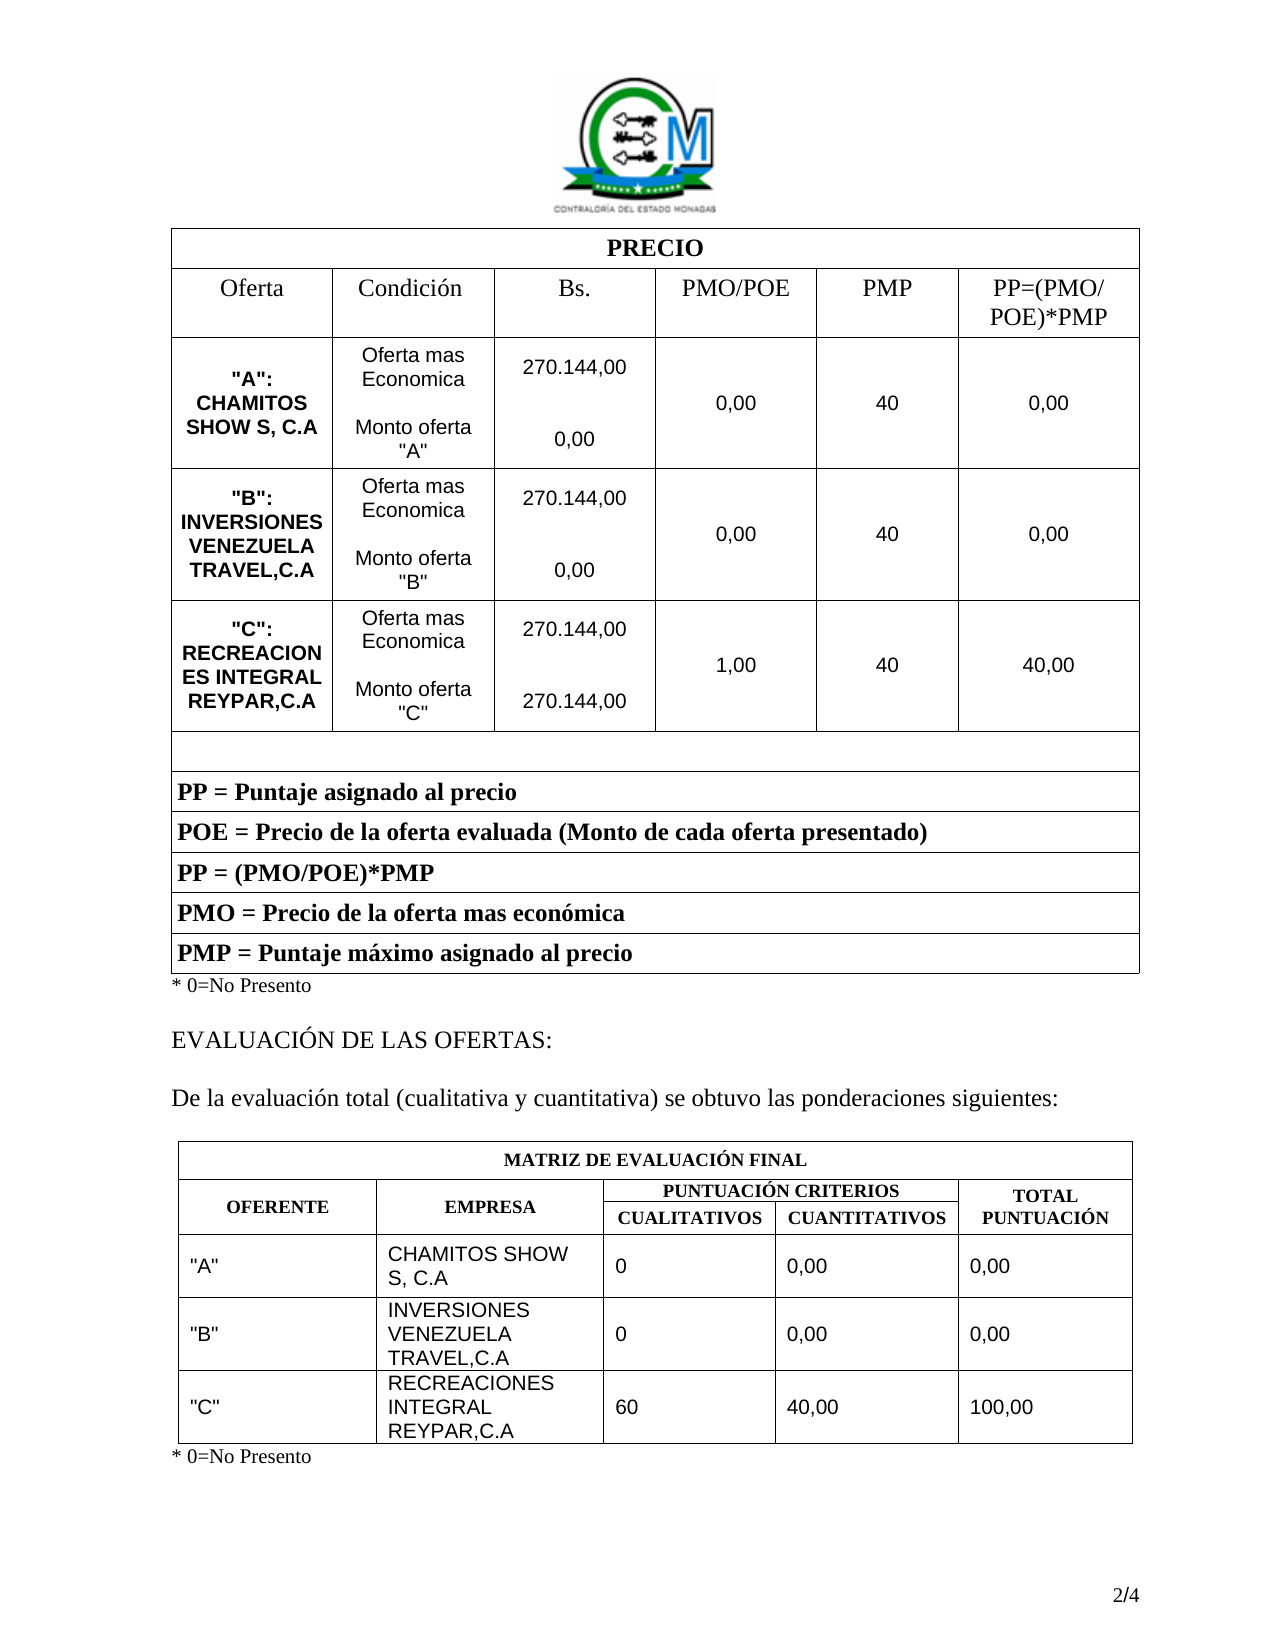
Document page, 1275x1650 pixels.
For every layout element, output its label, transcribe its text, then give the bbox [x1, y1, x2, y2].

table_cell OFERENTE [179, 1180, 376, 1234]
table_cell RECREACIONES INTEGRAL REYPAR,C.A [377, 1371, 603, 1443]
table_cell 0,00 [959, 338, 1139, 468]
table_cell 0,00 [656, 338, 816, 468]
table_cell Bs. [495, 269, 655, 337]
table_cell Oferta mas Economica Monto oferta "A" [333, 338, 494, 468]
table_cell "A" [179, 1235, 376, 1297]
table_cell INVERSIONES VENEZUELA TRAVEL,C.A [377, 1298, 603, 1370]
table_cell TOTAL PUNTUACIÓN [959, 1180, 1132, 1234]
table_cell "B": INVERSIONES VENEZUELA TRAVEL,C.A [172, 469, 332, 599]
table_cell Oferta mas Economica Monto oferta "B" [333, 469, 494, 599]
table_cell "A": CHAMITOS SHOW S, C.A [172, 338, 332, 468]
text EVALUACIÓN DE LAS OFERTAS: [171, 1026, 1139, 1054]
table_cell 270.144,00 270.144,00 [495, 601, 655, 731]
picture [551, 75, 719, 216]
table_cell Oferta [172, 269, 332, 337]
table_cell PP = (PMO/POE)*PMP [172, 853, 1139, 892]
table_cell 0,00 [959, 1298, 1132, 1370]
table_cell 40 [817, 469, 958, 599]
table_cell PP = Puntaje asignado al precio [172, 772, 1139, 811]
table_cell "C": RECREACIONES INTEGRAL REYPAR,C.A [172, 601, 332, 731]
table_cell "C" [179, 1371, 376, 1443]
table_cell 0,00 [776, 1298, 958, 1370]
table_cell 270.144,00 0,00 [495, 338, 655, 468]
table_cell 0 [604, 1235, 775, 1297]
table_cell PUNTUACIÓN CRITERIOS [604, 1180, 958, 1201]
table_cell 100,00 [959, 1371, 1132, 1443]
table_cell 0,00 [656, 469, 816, 599]
table_cell "B" [179, 1298, 376, 1370]
text De la evaluación total (cualitativa y cuantitativa) se obtuvo las ponderaciones siguientes: [171, 1083, 1139, 1112]
table_cell 40,00 [776, 1371, 958, 1443]
text * 0=No Presento [171, 974, 1139, 997]
table_cell Condición [333, 269, 494, 337]
table_cell 40,00 [959, 601, 1139, 731]
table_header MATRIZ DE EVALUACIÓN FINAL [179, 1142, 1132, 1178]
table_cell PMP [817, 269, 958, 337]
table_cell POE = Precio de la oferta evaluada (Monto de cada oferta presentado) [172, 812, 1139, 852]
table_cell PP=(PMO/POE)*PMP [959, 269, 1139, 337]
table_cell 1,00 [656, 601, 816, 731]
table_cell 0,00 [959, 1235, 1132, 1297]
table_cell 40 [817, 601, 958, 731]
table_header PRECIO [172, 229, 1139, 268]
table_cell CUALITATIVOS [604, 1202, 775, 1234]
table_cell 0,00 [959, 469, 1139, 599]
table_cell Oferta mas Economica Monto oferta "C" [333, 601, 494, 731]
table_cell PMO/POE [656, 269, 816, 337]
table_cell PMO = Precio de la oferta mas económica [172, 893, 1139, 932]
table_cell CUANTITATIVOS [776, 1202, 958, 1234]
table_cell 40 [817, 338, 958, 468]
table_cell EMPRESA [377, 1180, 603, 1234]
table_cell 0 [604, 1298, 775, 1370]
table_cell [172, 732, 1139, 771]
table_cell 270.144,00 0,00 [495, 469, 655, 599]
table_cell 60 [604, 1371, 775, 1443]
text * 0=No Presento [171, 1444, 1139, 1468]
table_cell PMP = Puntaje máximo asignado al precio [172, 934, 1139, 973]
table_cell CHAMITOS SHOW S, C.A [377, 1235, 603, 1297]
table_cell 0,00 [776, 1235, 958, 1297]
